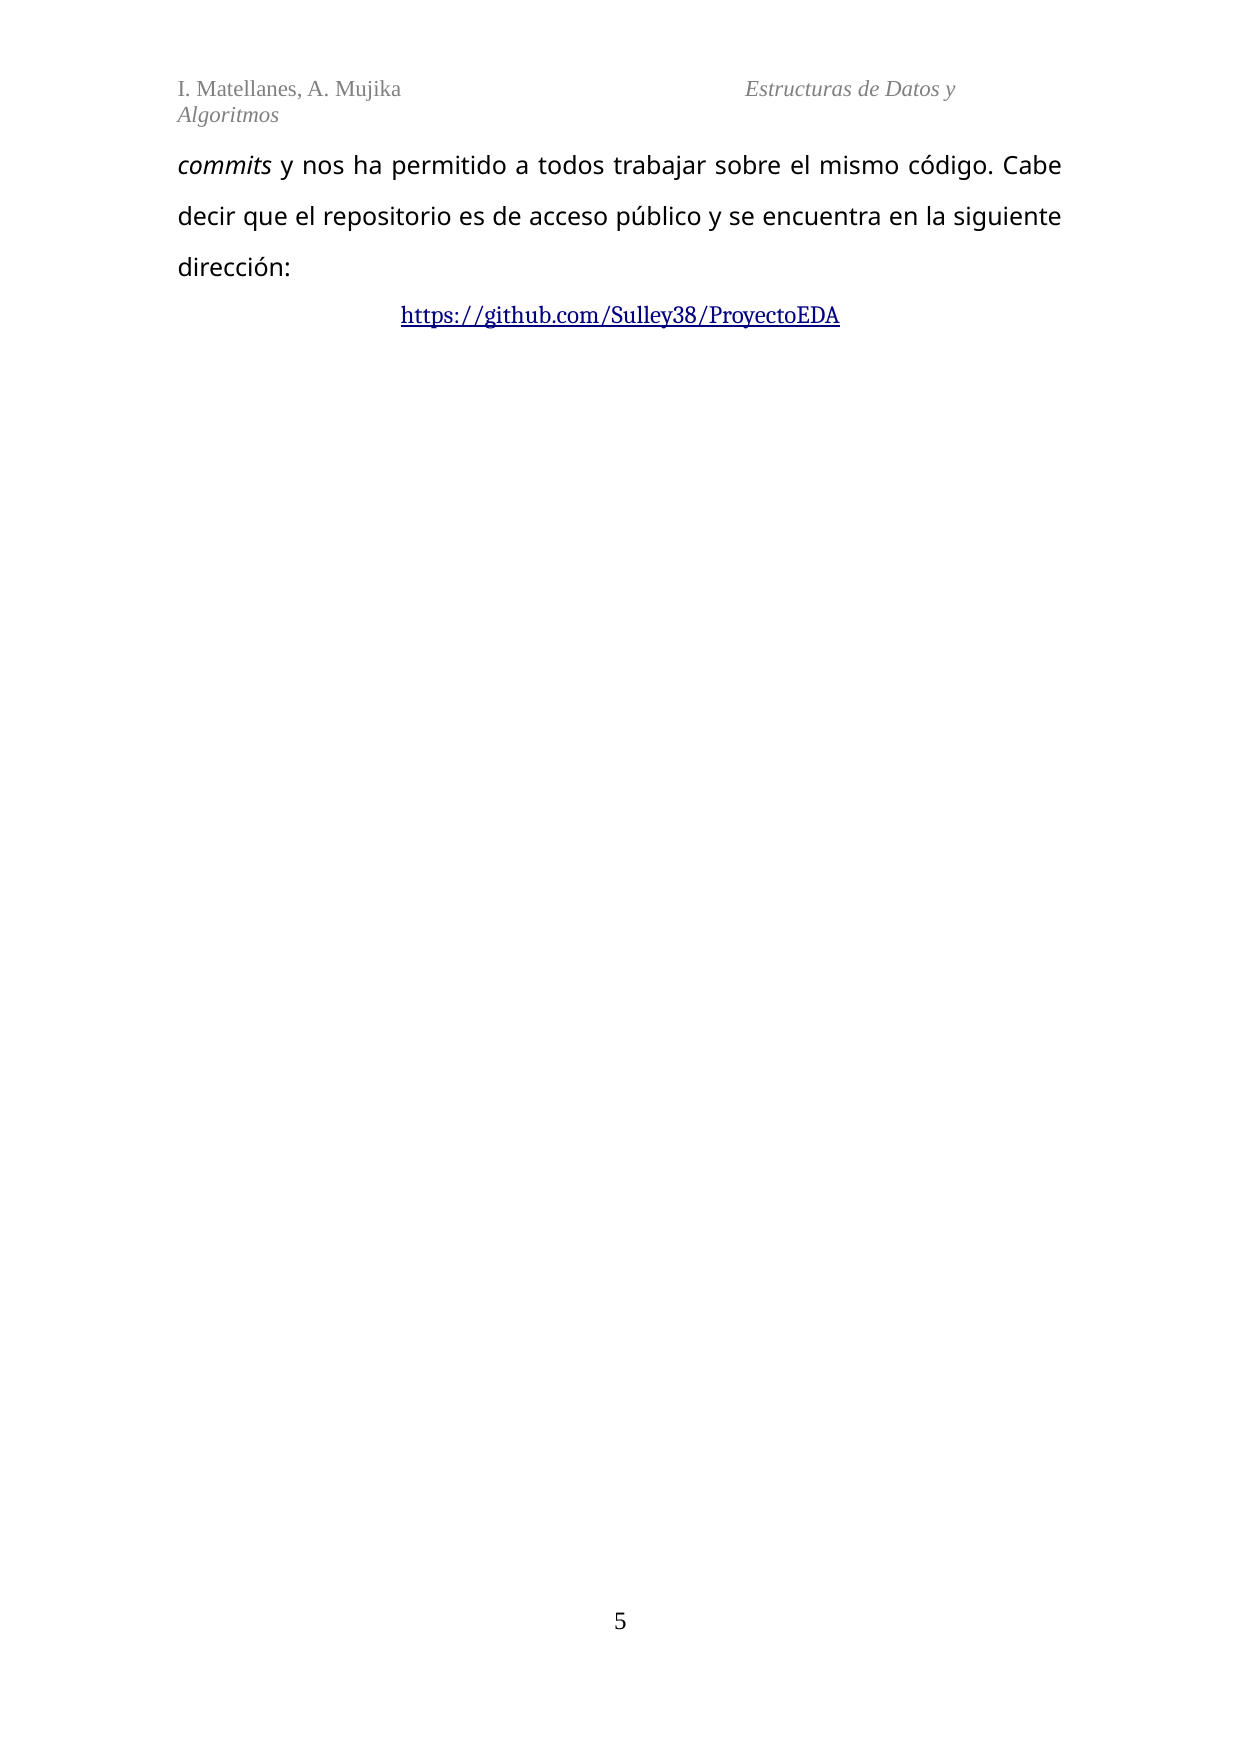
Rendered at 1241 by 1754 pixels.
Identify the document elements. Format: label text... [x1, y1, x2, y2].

text commits y nos ha permitido a todos trabajar sobre el mismo código. Cabe decir que el repositorio es de acceso público y se encuentra en la siguiente dirección: [177, 148, 1063, 284]
text https://github.com/Sulley38/ProyectoEDA [177, 301, 1063, 329]
